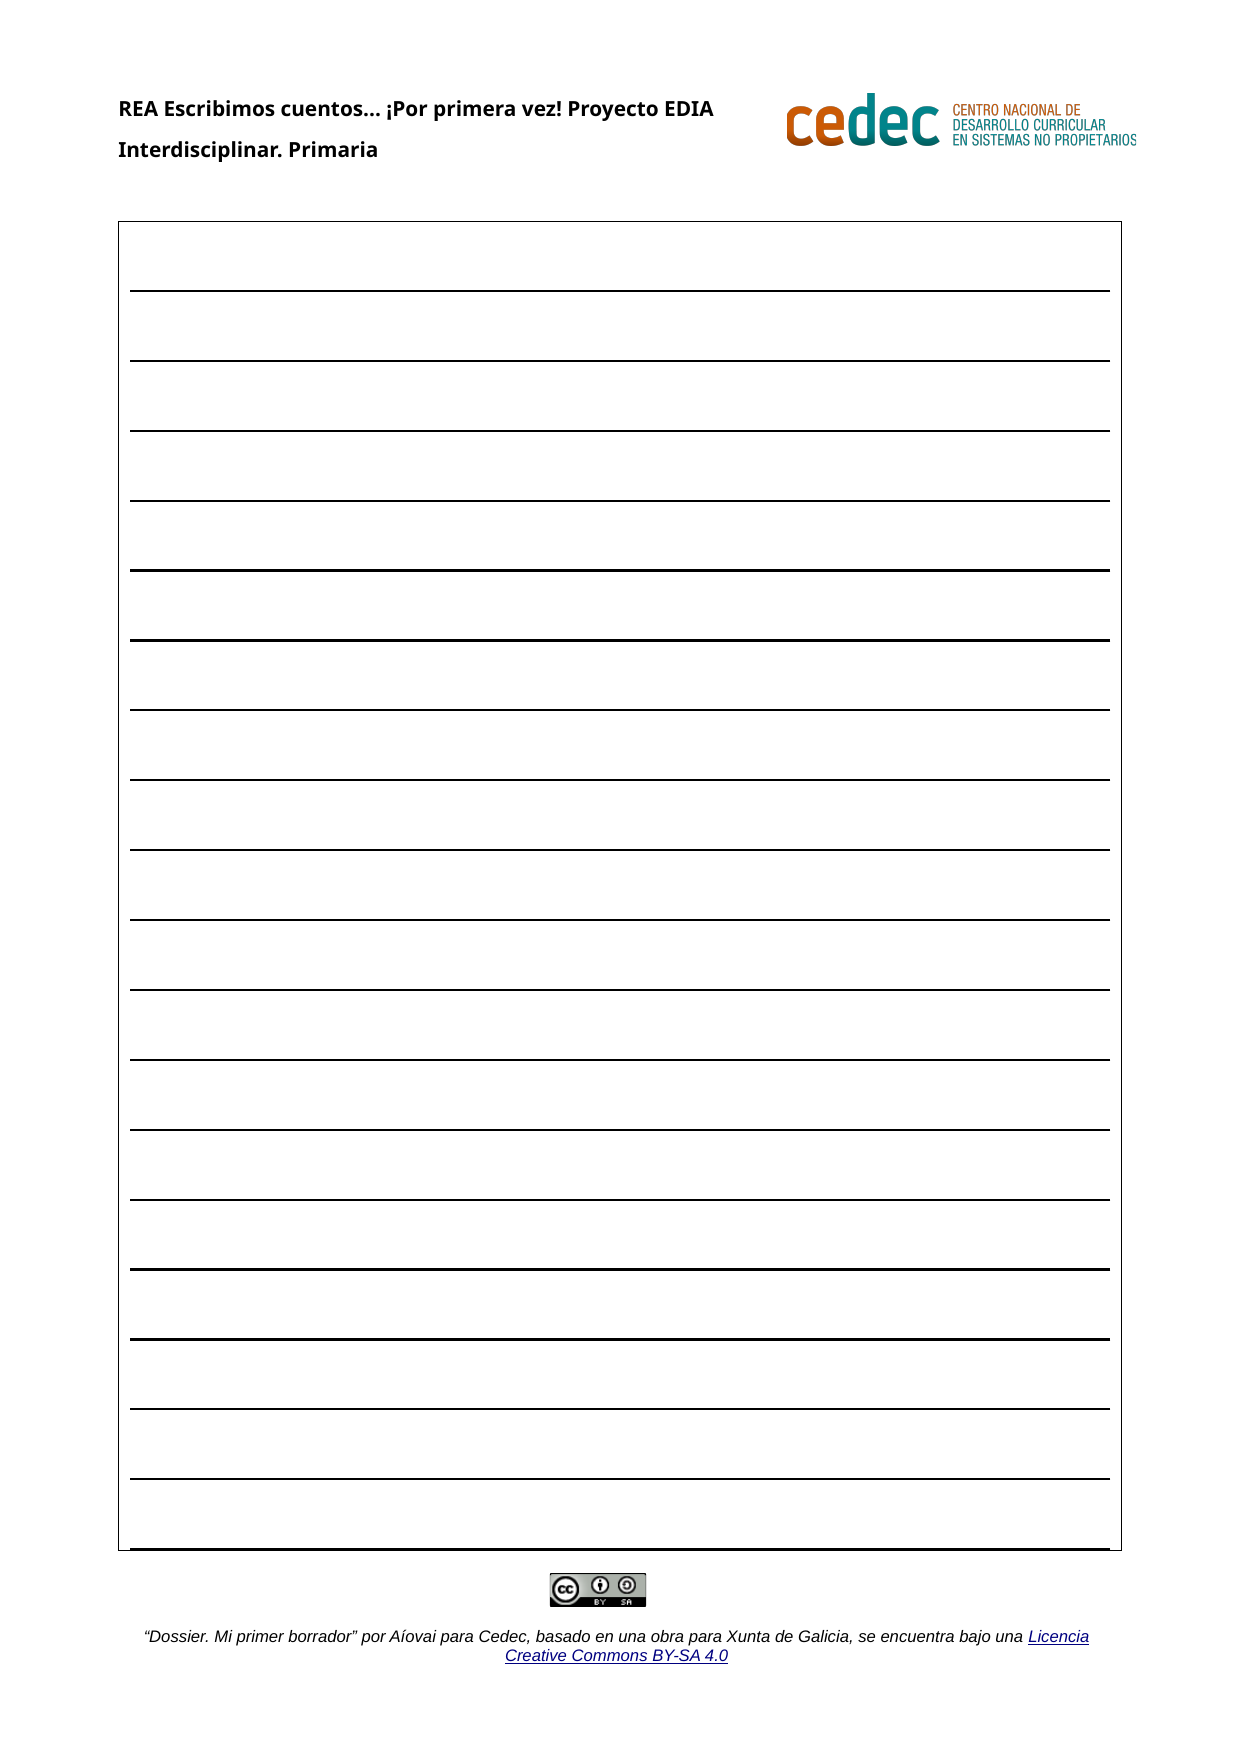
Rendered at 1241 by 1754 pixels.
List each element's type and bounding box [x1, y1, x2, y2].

picture [549, 1573, 647, 1607]
picture [787, 93, 1137, 146]
table_cell [119, 222, 1121, 1550]
